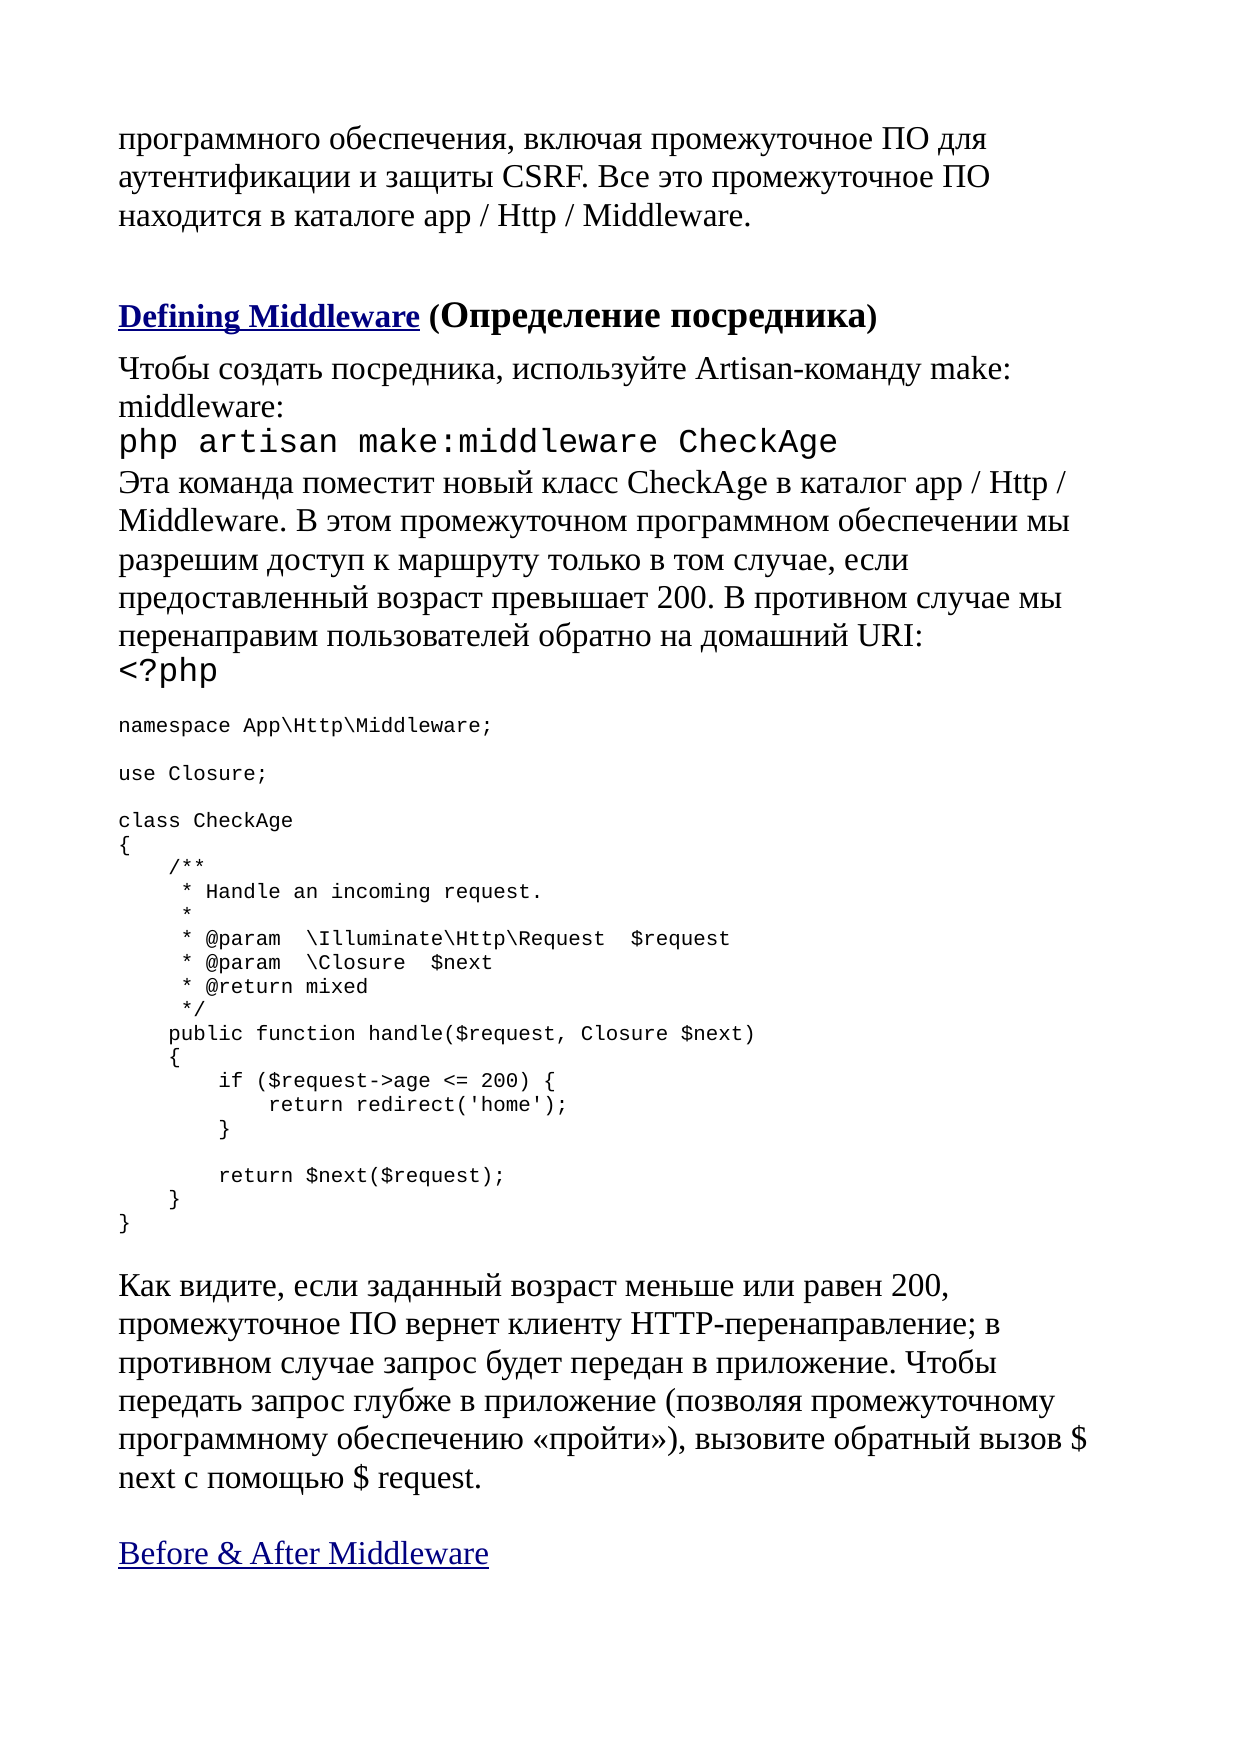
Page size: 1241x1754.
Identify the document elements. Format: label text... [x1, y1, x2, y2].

text return redirect('home'); [118, 1094, 1122, 1117]
text namespace App\Http\Middleware; [118, 716, 1122, 739]
text * Handle an incoming request. [118, 881, 1122, 905]
text use Closure; [118, 763, 1122, 786]
text * @param \Closure $next [118, 952, 1122, 976]
text программного обеспечения, включая промежуточное ПО для аутентификации и защиты CSRF. Все это промежуточное ПО находится в каталоге app / Http / Middleware. [118, 118, 1122, 233]
text Как видите, если заданный возраст меньше или равен 200, промежуточное ПО вернет клиенту HTTP-перенаправление; в противном случае запрос будет передан в приложение. Чтобы передать запрос глубже в приложение (позволяя промежуточному программному обеспечению «пройти»), вызовите обратный вызов $ next с помощью $ request. [118, 1265, 1122, 1495]
text public function handle($request, Closure $next) [118, 1023, 1122, 1047]
text php artisan make:middleware CheckAge [118, 424, 1122, 462]
text * @return mixed [118, 976, 1122, 999]
text { [118, 834, 1122, 857]
text /** [118, 857, 1122, 881]
subtitle Defining Middleware (Определение посредника) [118, 292, 1122, 335]
text if ($request->age <= 200) { [118, 1070, 1122, 1094]
text */ [118, 999, 1122, 1023]
text class CheckAge [118, 810, 1122, 834]
text return $next($request); [118, 1165, 1122, 1188]
text Чтобы создать посредника, используйте Artisan-команду make: middleware: [118, 348, 1122, 424]
text } [118, 1212, 1122, 1236]
text * @param \Illuminate\Http\Request $request [118, 928, 1122, 952]
text * [118, 905, 1122, 928]
text } [118, 1117, 1122, 1141]
text <?php [118, 654, 1122, 692]
text { [118, 1047, 1122, 1070]
text } [118, 1188, 1122, 1212]
text Before & After Middleware [118, 1495, 1122, 1572]
text Эта команда поместит новый класс CheckAge в каталог app / Http / Middleware. В этом промежуточном программном обеспечении мы разрешим доступ к маршруту только в том случае, если предоставленный возраст превышает 200. В противном случае мы перенаправим пользователей обратно на домашний URI: [118, 462, 1122, 654]
